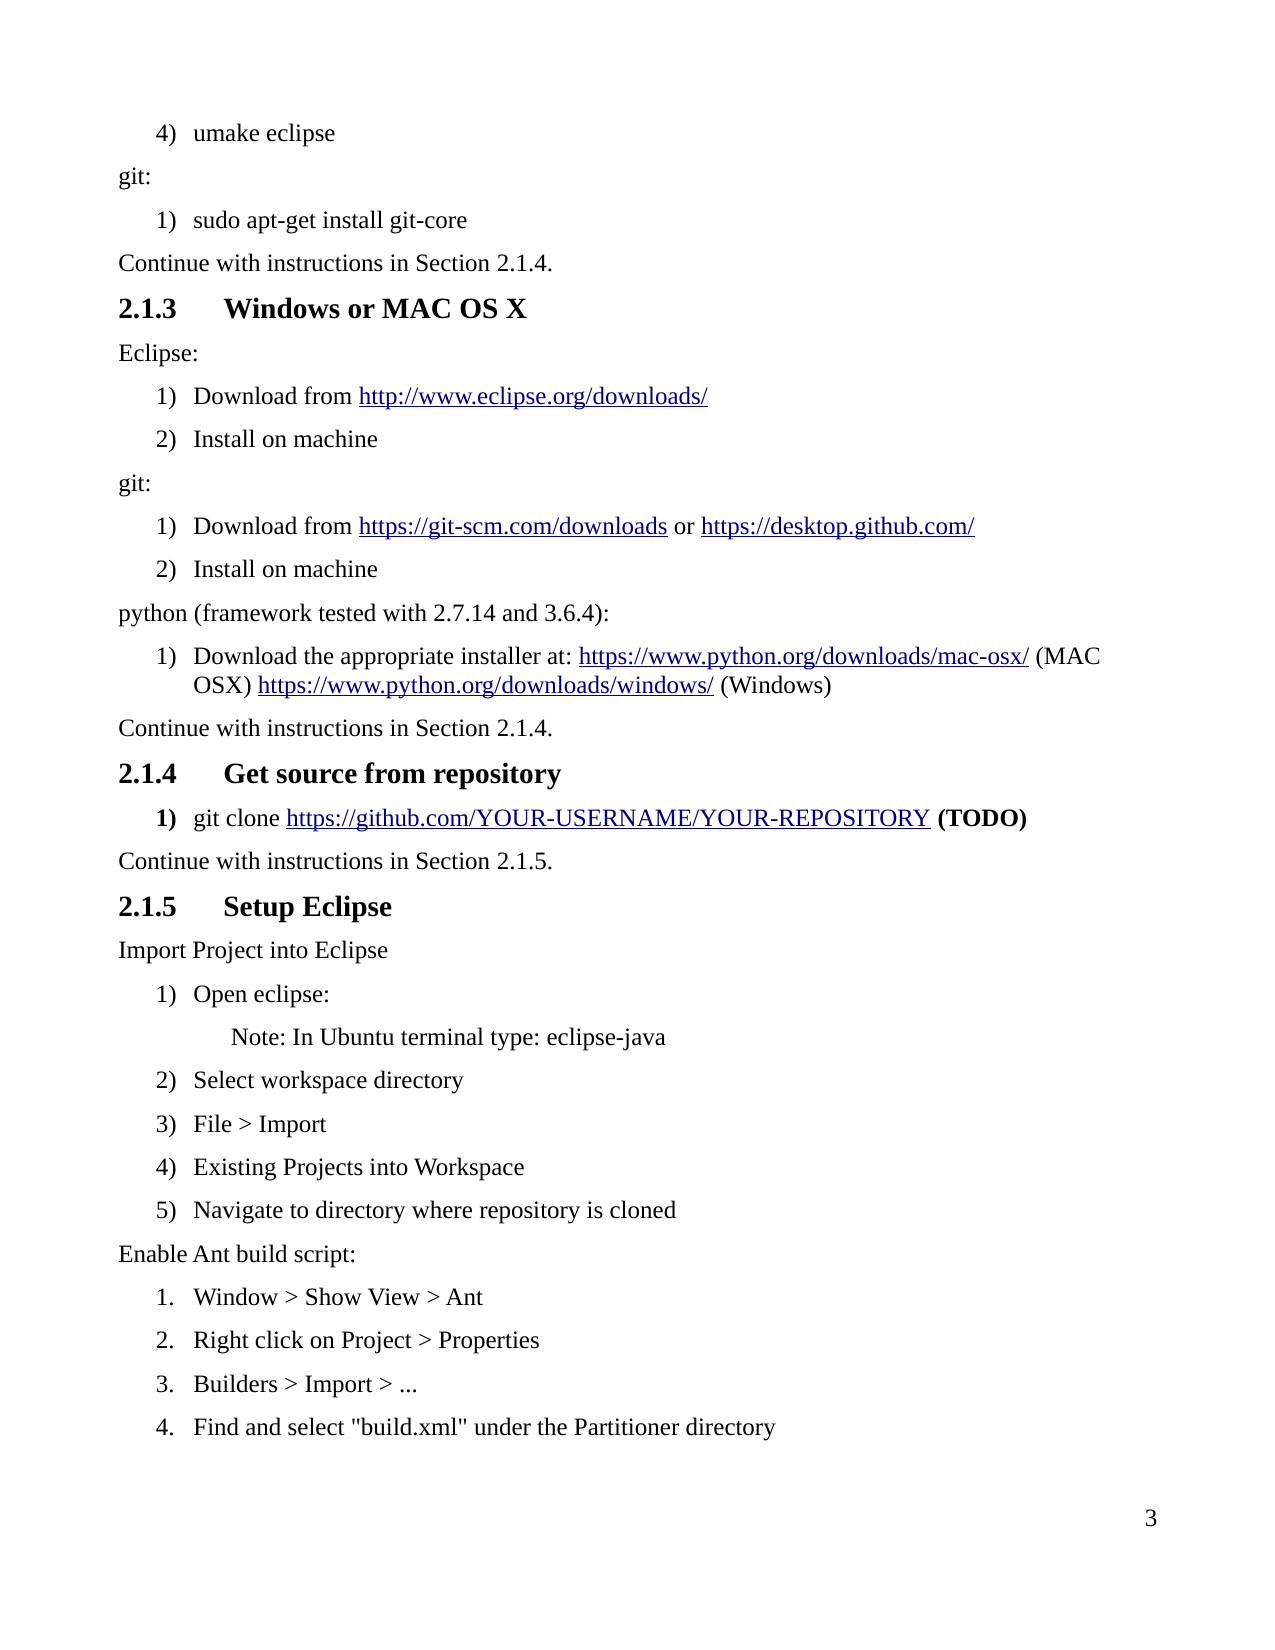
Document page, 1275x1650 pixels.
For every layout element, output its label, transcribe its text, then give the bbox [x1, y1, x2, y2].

text git: [118, 161, 1157, 190]
text git: [118, 468, 1157, 496]
list git clone https://github.com/YOUR-USERNAME/YOUR-REPOSITORY (TODO) [156, 803, 1157, 831]
subtitle Setup Eclipse [118, 889, 1157, 923]
list Install on machine [156, 554, 1157, 583]
list Download from https://git-scm.com/downloads or https://desktop.github.com/ [156, 511, 1157, 540]
list Download the appropriate installer at: https://www.python.org/downloads/mac-osx/ (MAC OSX) https://www.python.org/downloads/windows/ (Windows) [156, 641, 1157, 698]
list Select workspace directory [156, 1066, 1157, 1094]
list sudo apt-get install git-core [156, 205, 1157, 233]
list Install on machine [156, 424, 1157, 453]
list Right click on Project > Properties [156, 1326, 1157, 1354]
subtitle Get source from repository [118, 756, 1157, 790]
text python (framework tested with 2.7.14 and 3.6.4): [118, 598, 1157, 626]
list Builders > Import > ... [156, 1369, 1157, 1398]
list Existing Projects into Workspace [156, 1152, 1157, 1181]
subtitle Windows or MAC OS X [118, 291, 1157, 325]
list Find and select "build.xml" under the Partitioner directory [156, 1412, 1157, 1441]
list File > Import [156, 1109, 1157, 1138]
text Eclipse: [118, 338, 1157, 366]
list umake eclipse [156, 118, 1157, 147]
text Enable Ant build script: [118, 1239, 1157, 1268]
list Open eclipse: [156, 979, 1157, 1008]
text Continue with instructions in Section 2.1.4. [118, 248, 1157, 277]
list Navigate to directory where repository is cloned [156, 1196, 1157, 1224]
list Download from http://www.eclipse.org/downloads/ [156, 381, 1157, 410]
text Continue with instructions in Section 2.1.5. [118, 846, 1157, 875]
list Note: In Ubuntu terminal type: eclipse-java [193, 1022, 1157, 1051]
text Continue with instructions in Section 2.1.4. [118, 713, 1157, 742]
text Import Project into Eclipse [118, 936, 1157, 964]
list Window > Show View > Ant [156, 1282, 1157, 1311]
